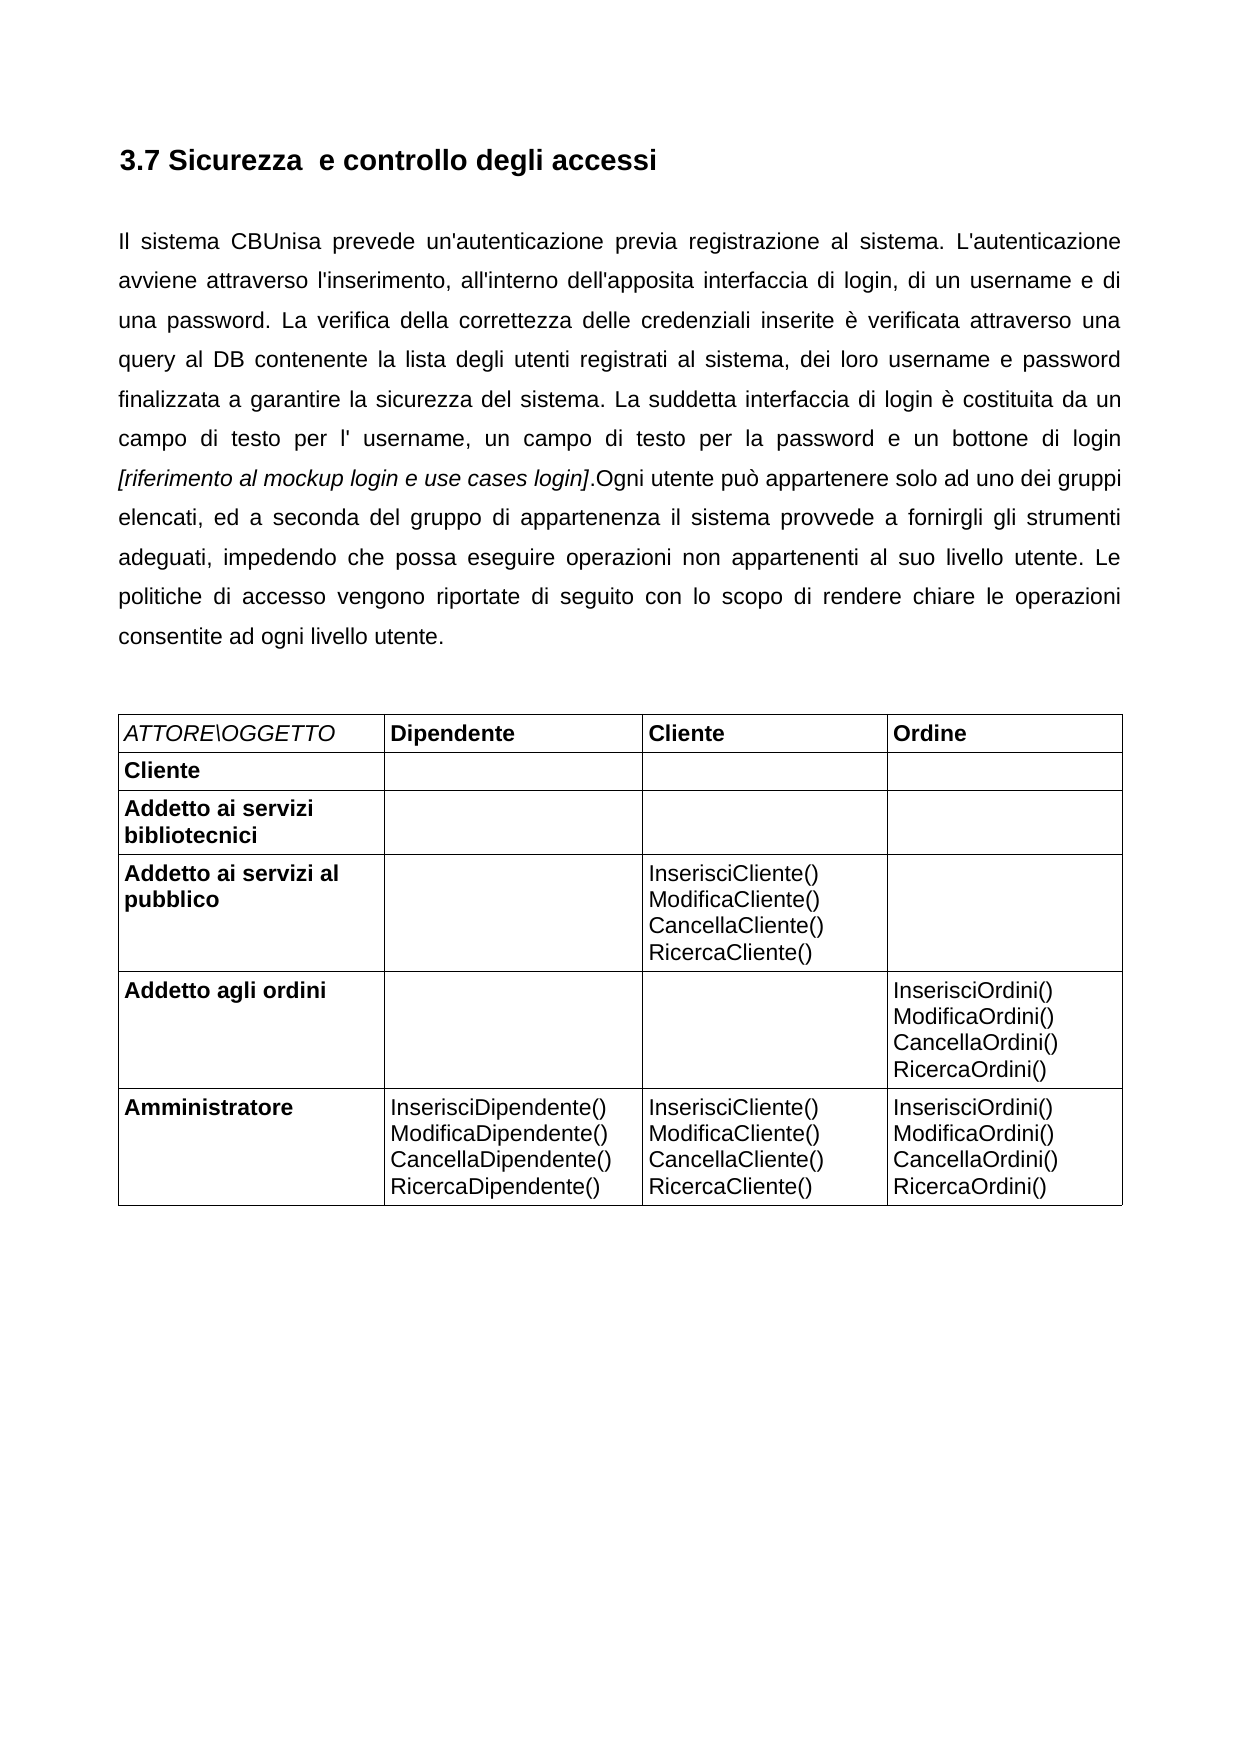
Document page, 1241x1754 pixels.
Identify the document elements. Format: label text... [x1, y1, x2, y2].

table_cell InserisciDipendente() ModificaDipendente() CancellaDipendente() RicercaDipendente() [385, 1089, 642, 1205]
table_cell Cliente [119, 753, 384, 789]
table_cell InserisciOrdini() ModificaOrdini() CancellaOrdini() RicercaOrdini() [888, 972, 1122, 1088]
table_cell Addetto ai servizi al pubblico [119, 855, 384, 971]
table_cell Amministratore [119, 1089, 384, 1205]
table_cell [385, 855, 642, 971]
table_cell [385, 753, 642, 789]
table_header ATTORE\OGGETTO [119, 715, 384, 752]
table_header Cliente [643, 715, 887, 752]
table_cell [888, 791, 1122, 854]
table_cell InserisciOrdini() ModificaOrdini() CancellaOrdini() RicercaOrdini() [888, 1089, 1122, 1205]
table_header Dipendente [385, 715, 642, 752]
table_cell [888, 855, 1122, 971]
table_cell [888, 753, 1122, 789]
text Il sistema CBUnisa prevede un'autenticazione previa registrazione al sistema. L'autenticazione avviene attraverso l'inserimento, all'interno dell'apposita interfaccia di login, di un username e di una password. La verifica della correttezza delle credenziali inserite è verificata attraverso una query al DB contenente la lista degli utenti registrati al sistema, dei loro username e password finalizzata a garantire la sicurezza del sistema. La suddetta interfaccia di login è costituita da un campo di testo per l' username, un campo di testo per la password e un bottone di login [riferimento al mockup login e use cases login].Ogni utente può appartenere solo ad uno dei gruppi elencati, ed a seconda del gruppo di appartenenza il sistema provvede a fornirgli gli strumenti adeguati, impedendo che possa eseguire operazioni non appartenenti al suo livello utente. Le politiche di accesso vengono riportate di seguito con lo scopo di rendere chiare le operazioni consentite ad ogni livello utente. [118, 228, 1122, 649]
table_cell [385, 791, 642, 854]
table_cell [643, 791, 887, 854]
subtitle 3.7 Sicurezza e controllo degli accessi [119, 143, 1122, 177]
table_cell [385, 972, 642, 1088]
table_cell [643, 972, 887, 1088]
table_cell Addetto ai servizi bibliotecnici [119, 791, 384, 854]
table_cell InserisciCliente() ModificaCliente() CancellaCliente() RicercaCliente() [643, 855, 887, 971]
table_header Ordine [888, 715, 1122, 752]
table_cell [643, 753, 887, 789]
table_cell InserisciCliente() ModificaCliente() CancellaCliente() RicercaCliente() [643, 1089, 887, 1205]
table_cell Addetto agli ordini [119, 972, 384, 1088]
